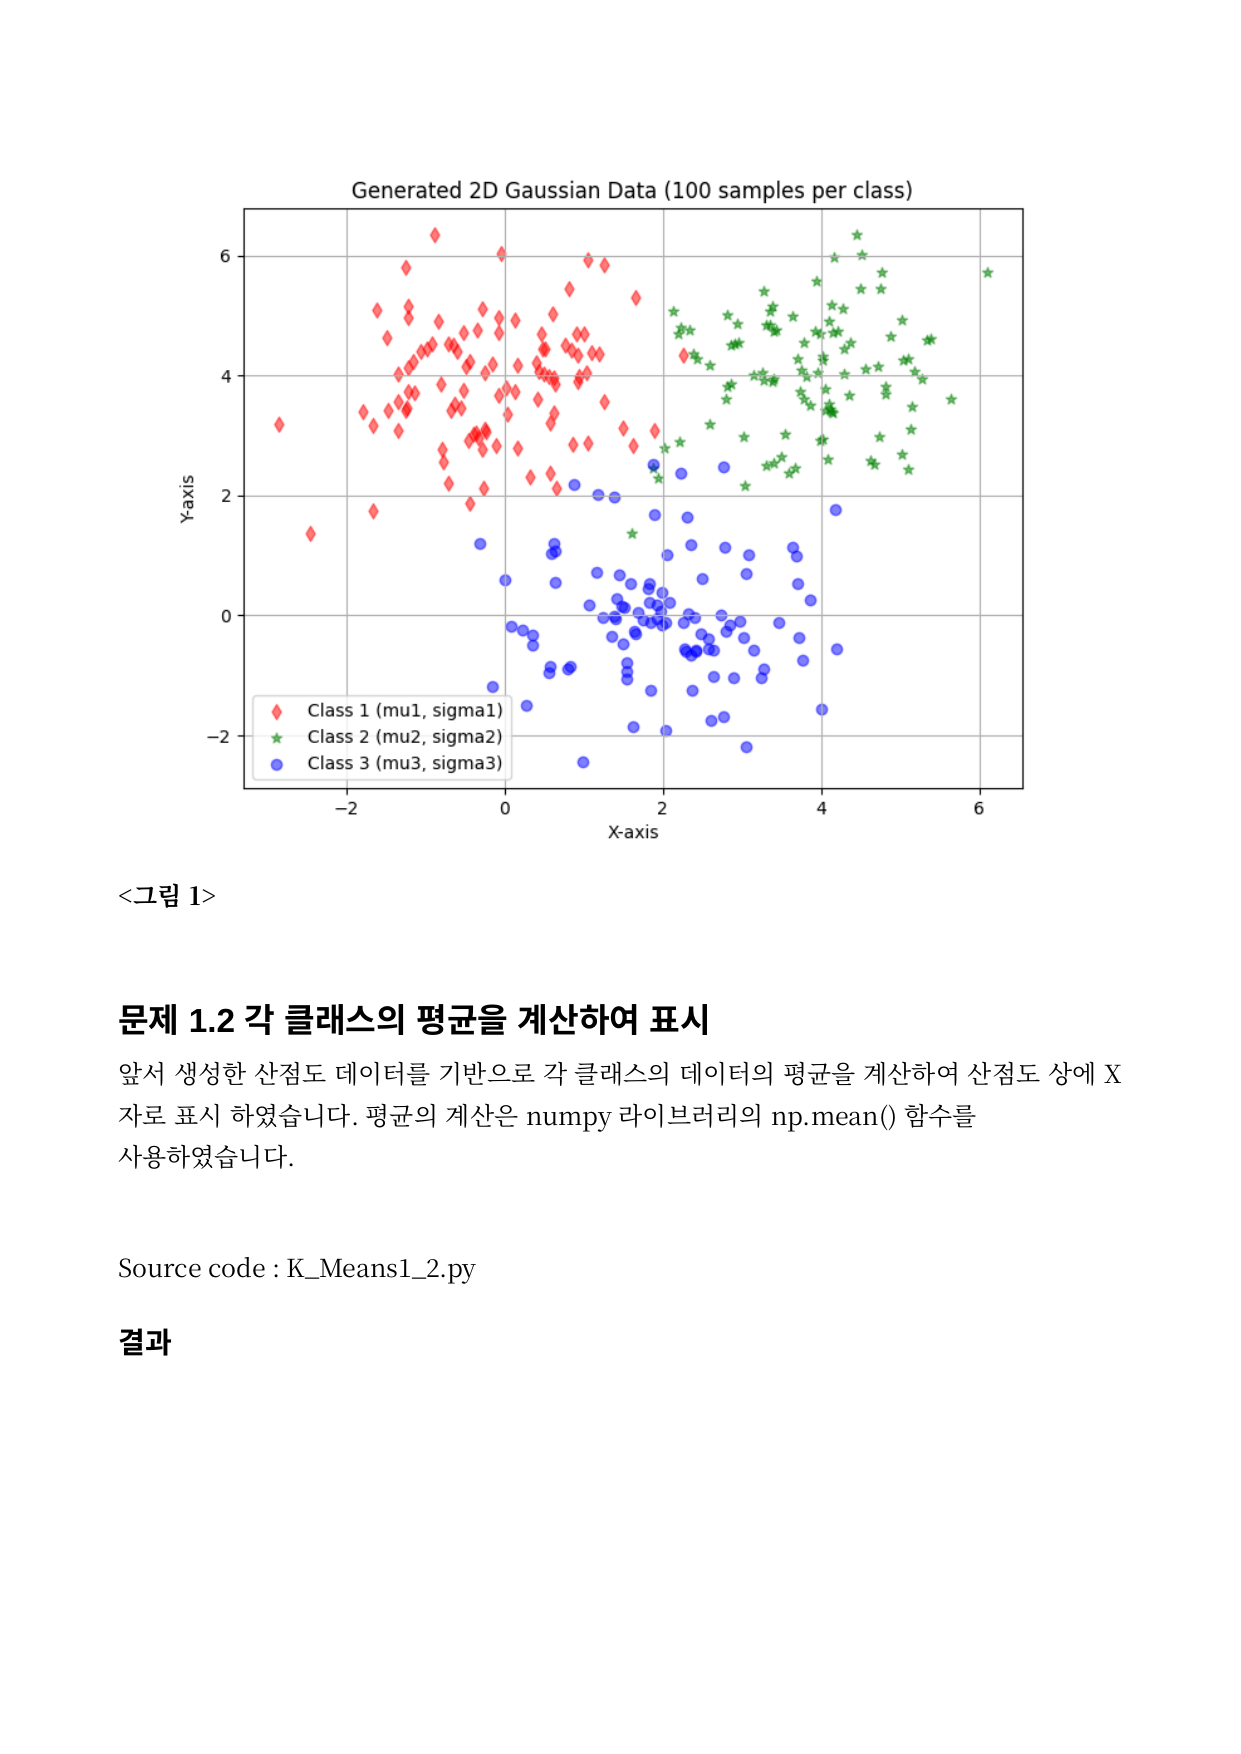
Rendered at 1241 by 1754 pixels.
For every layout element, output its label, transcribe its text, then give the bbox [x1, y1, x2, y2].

text <그림 1> [118, 871, 1122, 912]
subtitle 문제 1.2 각 클래스의 평균을 계산하여 표시 [118, 994, 1122, 1042]
picture [118, 118, 1123, 871]
text 앞서 생성한 산점도 데이터를 기반으로 각 클래스의 데이터의 평균을 계산하여 산점도 상에 X 자로 표시 하였습니다. 평균의 계산은 numpy 라이브러리의 np.mean() 함수를 사용하였습니다. [118, 1055, 1122, 1173]
subtitle 결과 [118, 1319, 1122, 1362]
text Source code : K_Means1_2.py [118, 1249, 1122, 1285]
